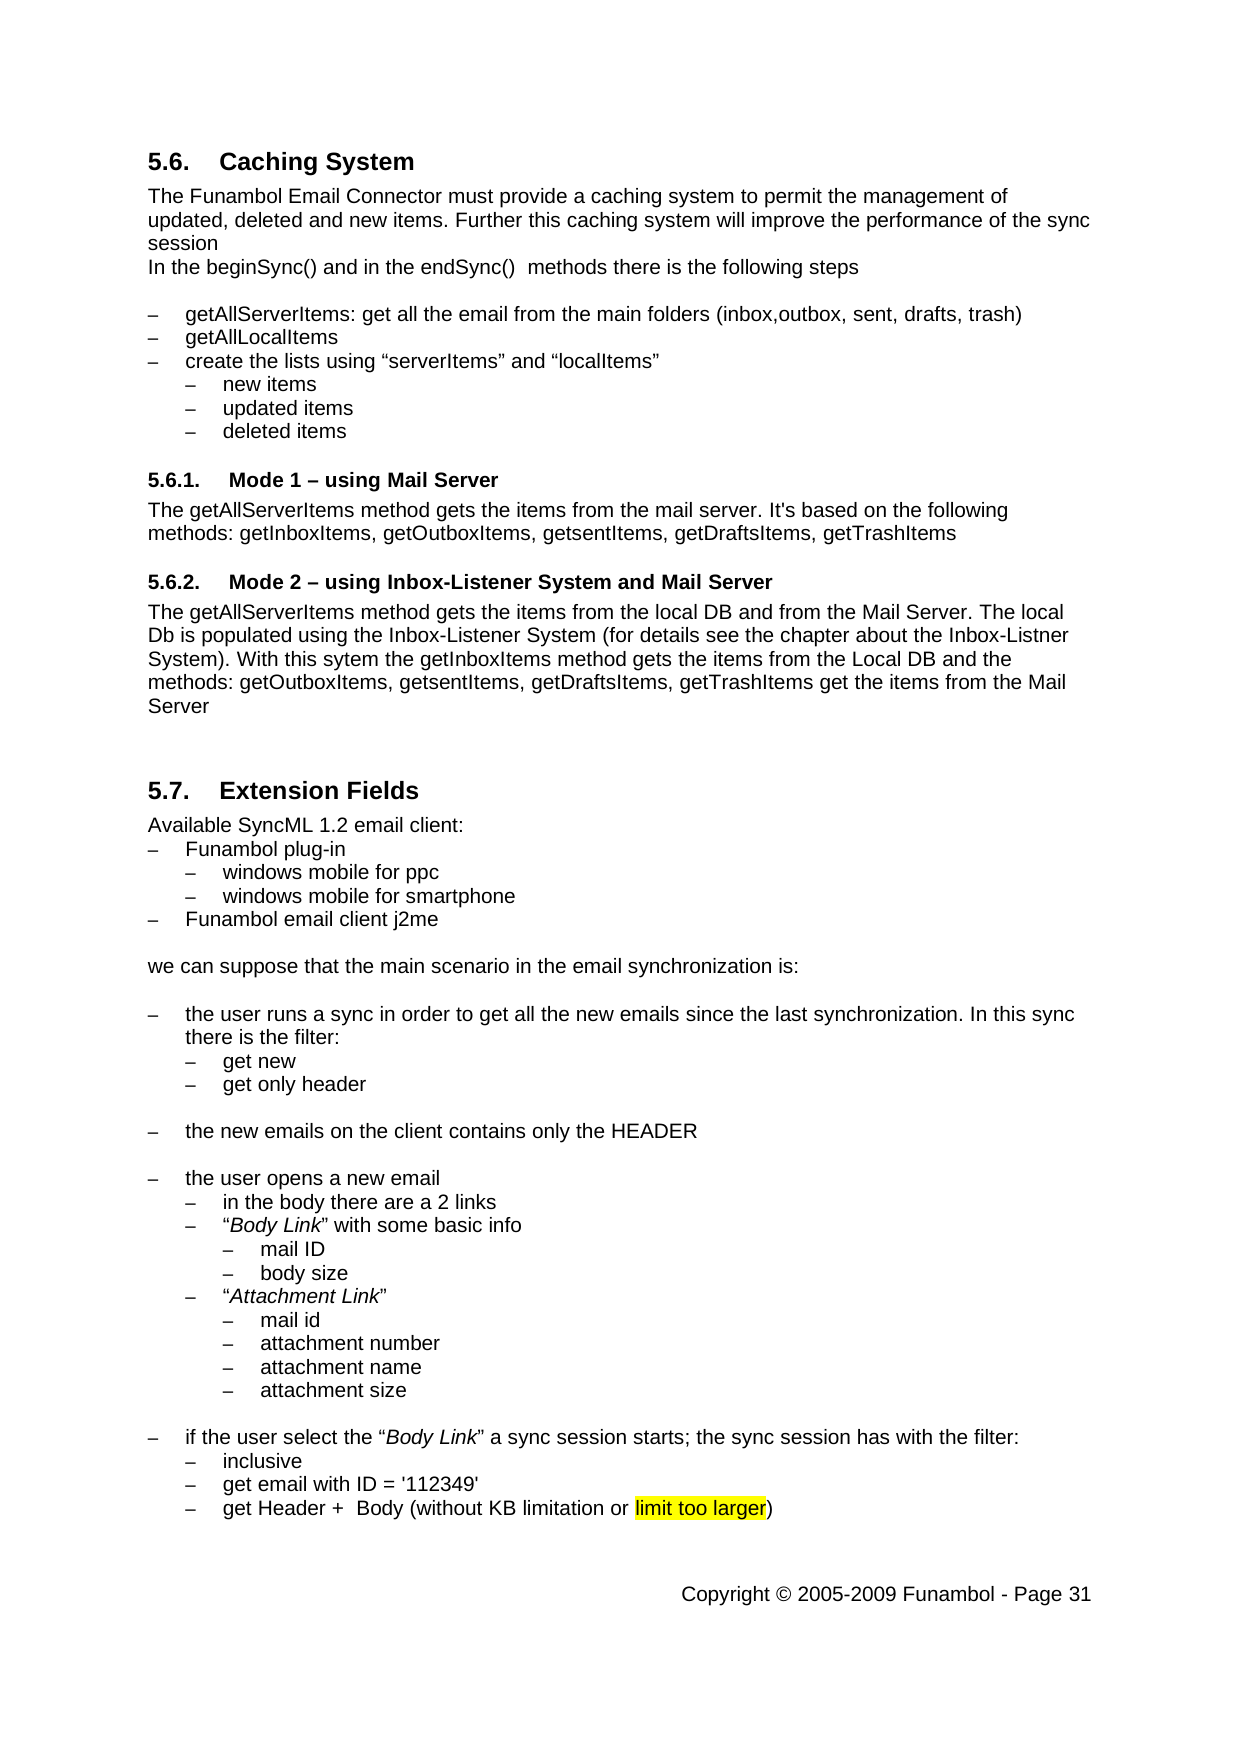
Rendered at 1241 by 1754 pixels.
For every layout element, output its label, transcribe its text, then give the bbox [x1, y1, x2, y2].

list create the lists using “serverItems” and “localItems” [148, 349, 1093, 373]
subtitle Extension Fields [148, 777, 1093, 805]
text The Funambol Email Connector must provide a caching system to permit the management of updated, deleted and new items. Further this caching system will improve the performance of the sync session [148, 184, 1093, 255]
text The getAllServerItems method gets the items from the mail server. It's based on the following methods: getInboxItems, getOutboxItems, getsentItems, getDraftsItems, getTrashItems [148, 498, 1093, 545]
list windows mobile for ppc [185, 861, 1093, 884]
subtitle Mode 1 – using Mail Server [148, 468, 1093, 492]
list Funambol plug-in [148, 837, 1093, 861]
subtitle Mode 2 – using Inbox-Listener System and Mail Server [148, 570, 1093, 594]
list attachment size [223, 1379, 1093, 1402]
list inclusive [185, 1449, 1093, 1473]
list getAllServerItems: get all the email from the main folders (inbox,outbox, sent, drafts, trash) [148, 302, 1093, 326]
list body size [223, 1261, 1093, 1284]
list windows mobile for smartphone [185, 884, 1093, 908]
list get new [185, 1049, 1093, 1073]
text The getAllServerItems method gets the items from the local DB and from the Mail Server. The local Db is populated using the Inbox-Listener System (for details see the chapter about the Inbox-Listner System). With this sytem the getInboxItems method gets the items from the Local DB and the methods: getOutboxItems, getsentItems, getDraftsItems, getTrashItems get the items from the Mail Server [148, 600, 1093, 718]
list the user opens a new email [148, 1167, 1093, 1190]
list the user runs a sync in order to get all the new emails since the last synchronization. In this sync there is the filter: [148, 1002, 1093, 1049]
text we can suppose that the main scenario in the email synchronization is: [148, 955, 1093, 978]
list the new emails on the client contains only the HEADER [148, 1120, 1093, 1143]
list Funambol email client j2me [148, 908, 1093, 931]
list getAllLocalItems [148, 326, 1093, 349]
list “Body Link” with some basic info [185, 1214, 1093, 1237]
list attachment name [223, 1355, 1093, 1379]
subtitle Caching System [148, 148, 1093, 176]
list mail ID [223, 1237, 1093, 1261]
list get email with ID = '112349' [185, 1473, 1093, 1496]
list deleted items [185, 420, 1093, 443]
list get only header [185, 1073, 1093, 1096]
list mail id [223, 1308, 1093, 1332]
list get Header + Body (without KB limitation or limit too larger) [185, 1496, 1093, 1520]
list “Attachment Link” [185, 1284, 1093, 1308]
text In the beginSync() and in the endSync() methods there is the following steps [148, 255, 1093, 279]
list new items [185, 373, 1093, 396]
list in the body there are a 2 links [185, 1190, 1093, 1214]
list updated items [185, 396, 1093, 420]
list if the user select the “Body Link” a sync session starts; the sync session has with the filter: [148, 1426, 1093, 1449]
list attachment number [223, 1332, 1093, 1355]
text Available SyncML 1.2 email client: [148, 814, 1093, 837]
